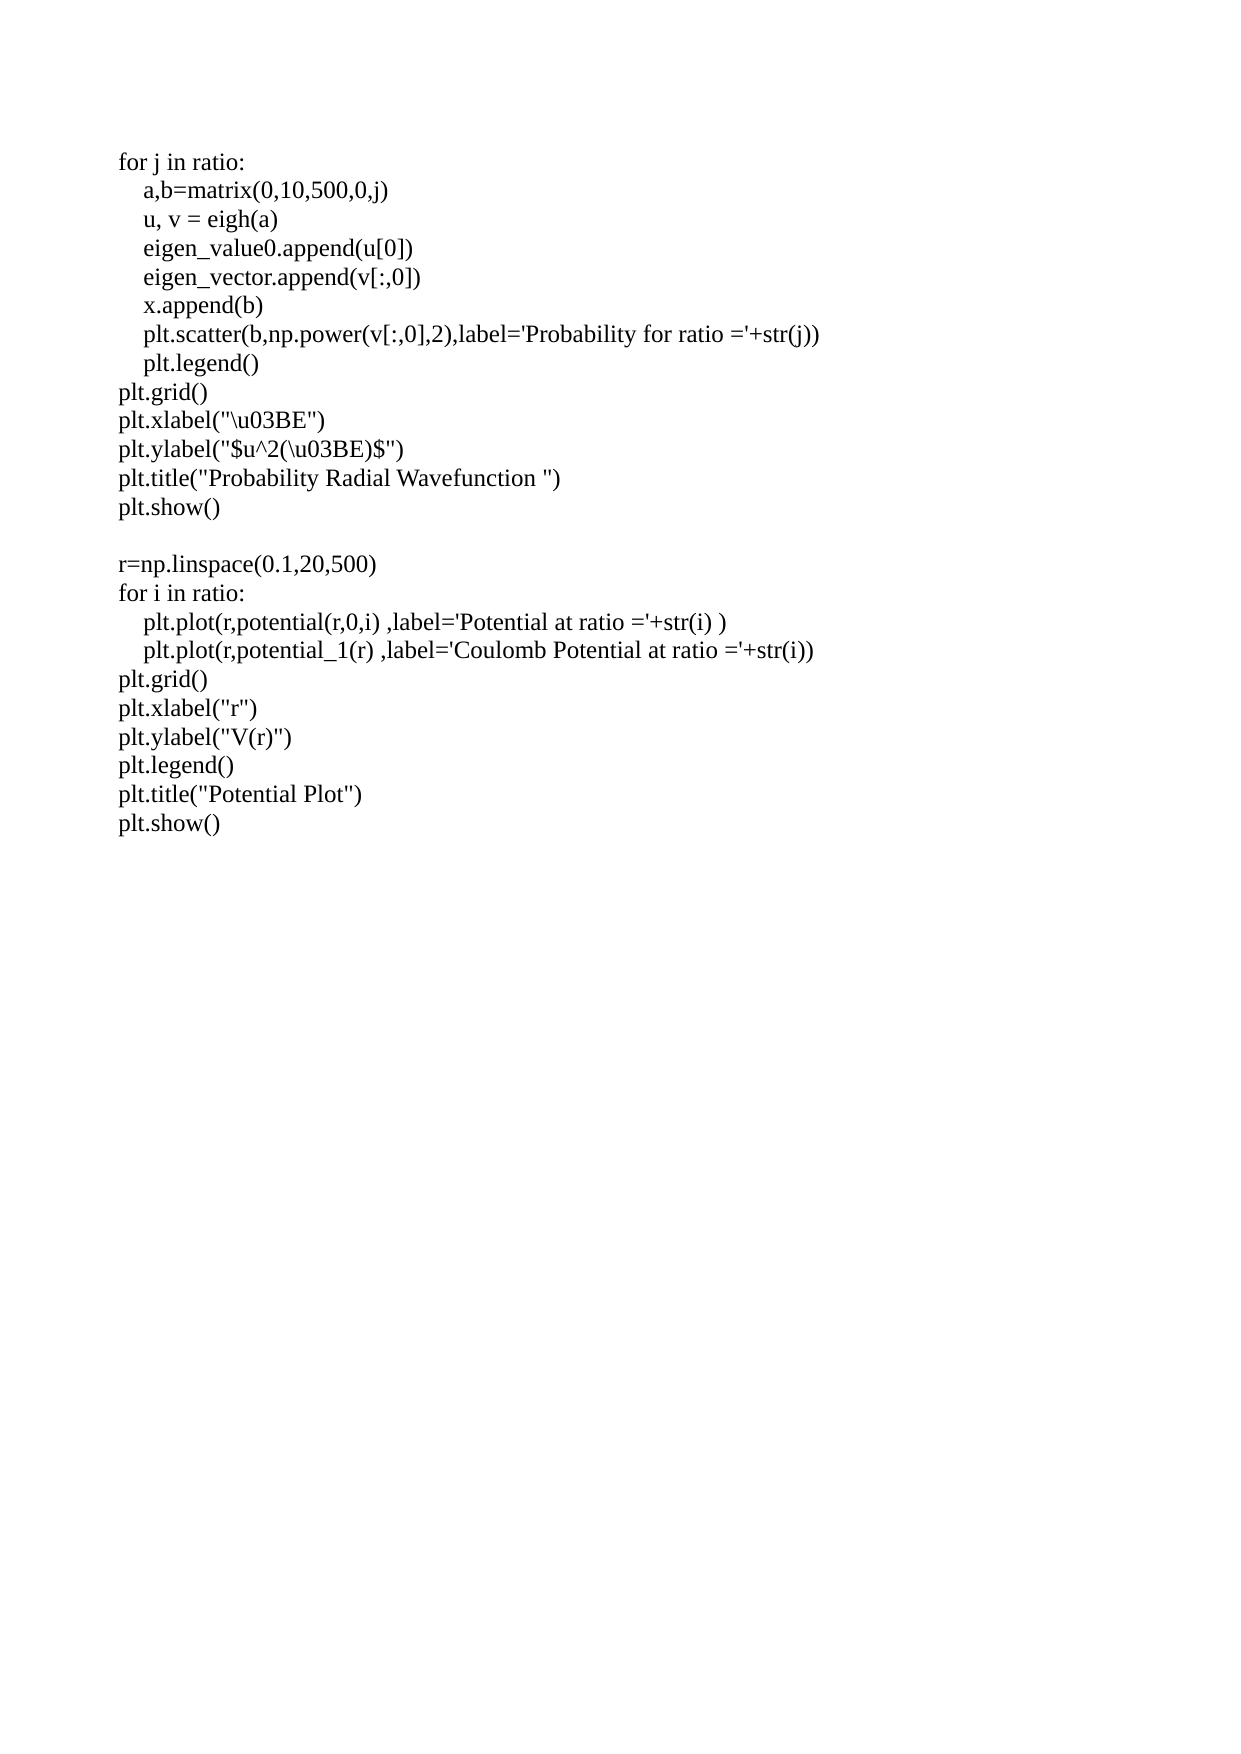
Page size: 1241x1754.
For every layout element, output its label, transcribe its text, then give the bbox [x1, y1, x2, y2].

text plt.legend() [118, 348, 1122, 377]
text a,b=matrix(0,10,500,0,j) [118, 176, 1122, 204]
text plt.legend() [118, 751, 1122, 779]
text plt.ylabel("V(r)") [118, 722, 1122, 751]
text plt.show() [118, 808, 1122, 837]
text for i in ratio: [118, 578, 1122, 607]
text plt.xlabel("\u03BE") [118, 406, 1122, 434]
text for j in ratio: [118, 147, 1122, 176]
text plt.grid() [118, 664, 1122, 693]
text plt.ylabel("$u^2(\u03BE)$") [118, 434, 1122, 463]
text r=np.linspace(0.1,20,500) [118, 549, 1122, 578]
text plt.plot(r,potential_1(r) ,label='Coulomb Potential at ratio ='+str(i)) [118, 636, 1122, 664]
text plt.plot(r,potential(r,0,i) ,label='Potential at ratio ='+str(i) ) [118, 607, 1122, 636]
text plt.title("Probability Radial Wavefunction ") [118, 463, 1122, 492]
text plt.grid() [118, 377, 1122, 406]
text plt.xlabel("r") [118, 693, 1122, 722]
text plt.title("Potential Plot") [118, 779, 1122, 808]
text plt.scatter(b,np.power(v[:,0],2),label='Probability for ratio ='+str(j)) [118, 319, 1122, 348]
text x.append(b) [118, 291, 1122, 319]
text eigen_vector.append(v[:,0]) [118, 262, 1122, 291]
text plt.show() [118, 492, 1122, 521]
text eigen_value0.append(u[0]) [118, 233, 1122, 262]
text u, v = eigh(a) [118, 204, 1122, 233]
